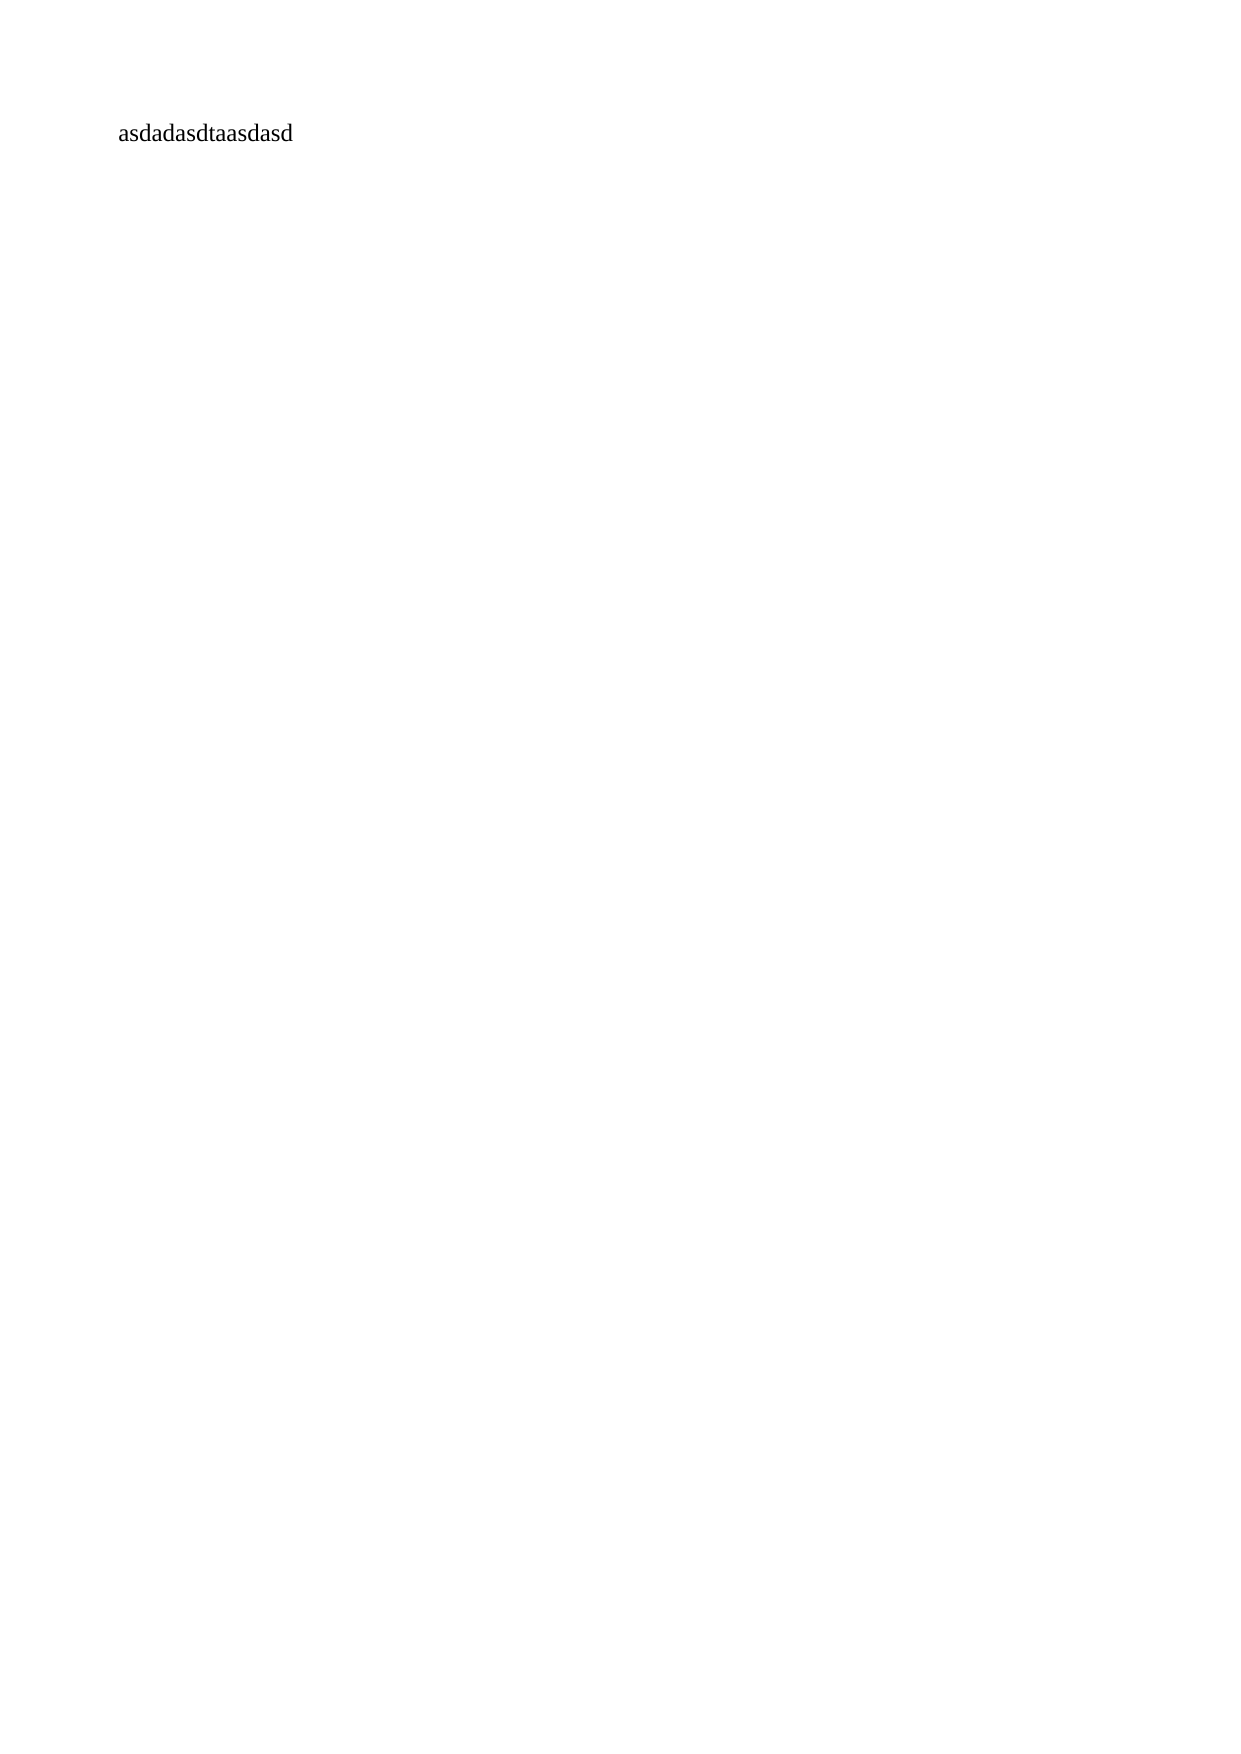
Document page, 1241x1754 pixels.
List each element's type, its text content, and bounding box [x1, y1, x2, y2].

text asdadasdtaasdasd [118, 118, 1122, 147]
